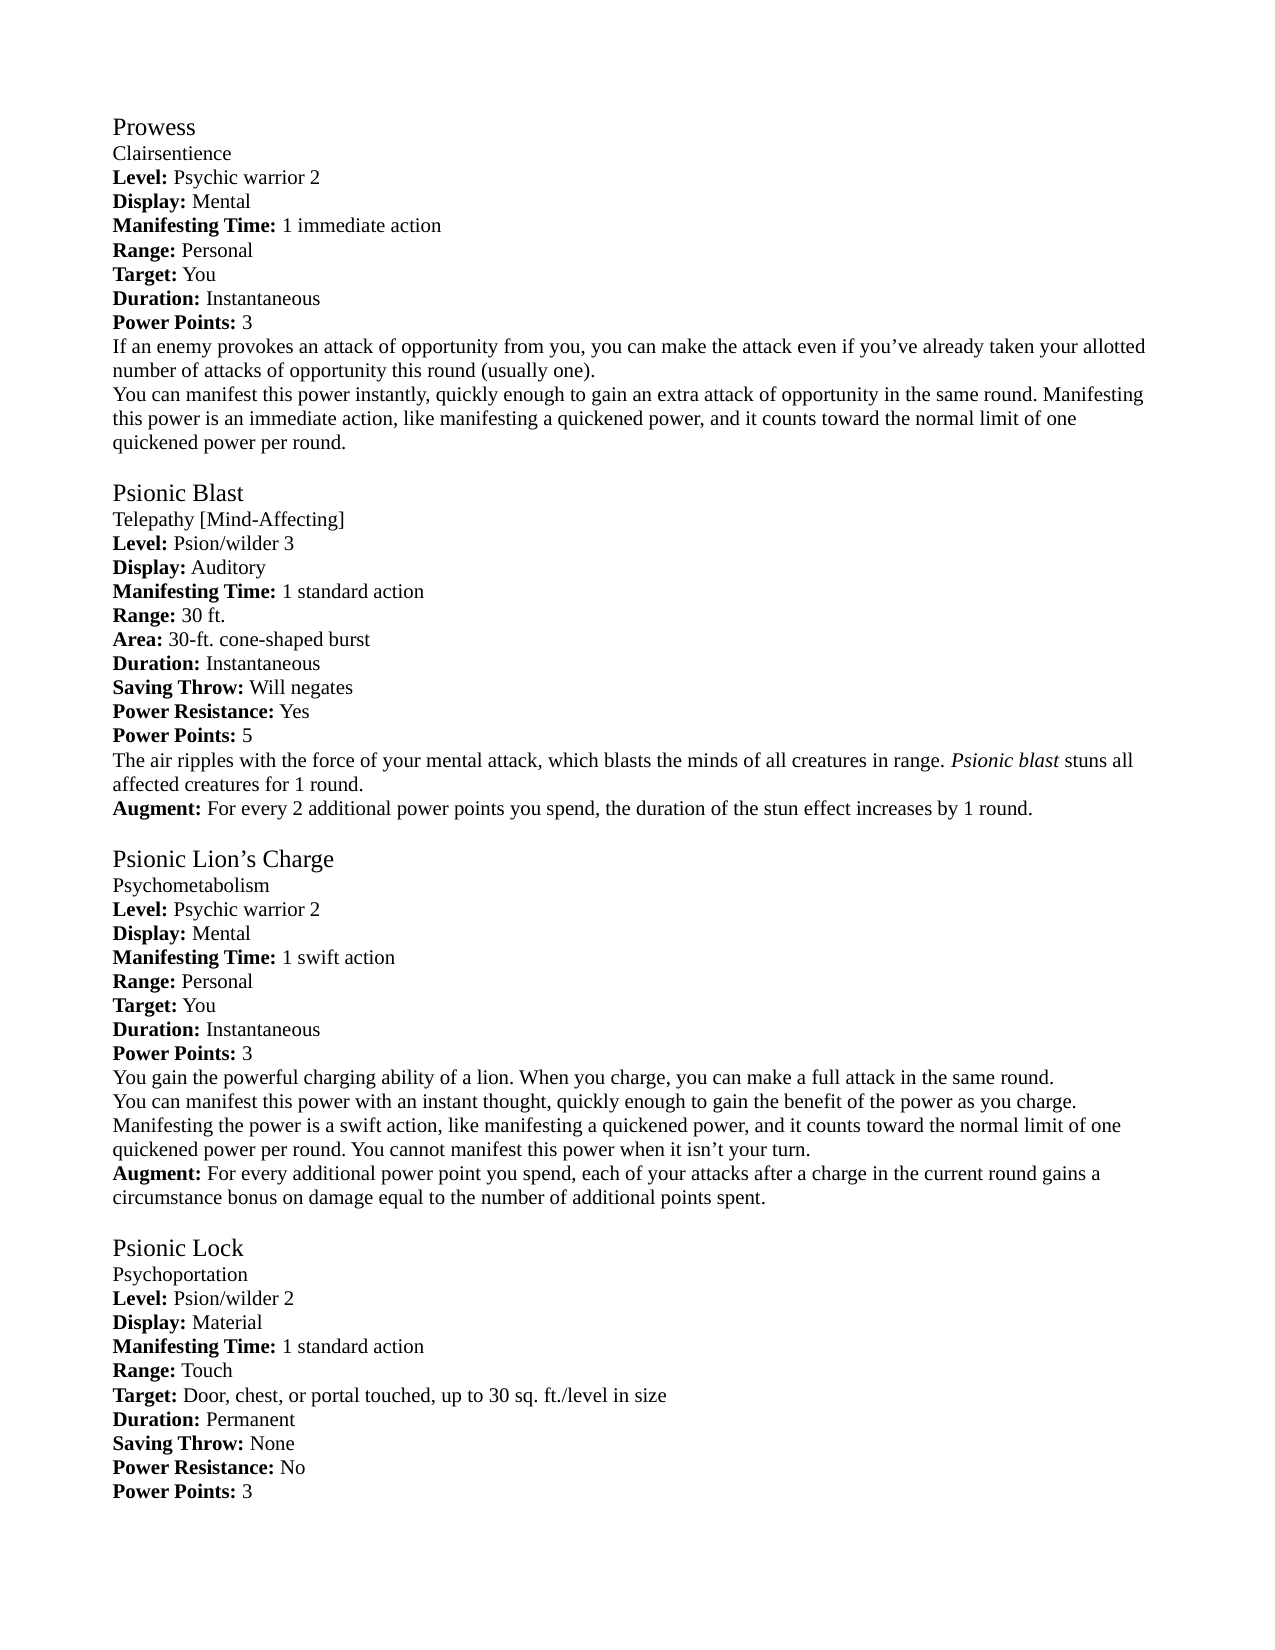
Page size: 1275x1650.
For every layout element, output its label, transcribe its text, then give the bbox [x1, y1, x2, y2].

text You can manifest this power with an instant thought, quickly enough to gain the benefit of the power as you charge. Manifesting the power is a swift action, like manifesting a quickened power, and it counts toward the normal limit of one quickened power per round. You cannot manifest this power when it isn’t your turn. [112, 1089, 1162, 1161]
text Range: Personal [112, 237, 1162, 262]
text Level: Psion/wilder 2 [112, 1286, 1162, 1310]
text Target: You [112, 262, 1162, 286]
text You gain the powerful charging ability of a lion. When you charge, you can make a full attack in the same round. [112, 1065, 1162, 1089]
text Level: Psychic warrior 2 [112, 897, 1162, 921]
text Psychometabolism [112, 872, 1162, 897]
text Manifesting Time: 1 swift action [112, 945, 1162, 969]
text Target: Door, chest, or portal touched, up to 30 sq. ft./level in size [112, 1382, 1162, 1407]
text Clairsentience [112, 141, 1162, 165]
text Area: 30-ft. cone-shaped burst [112, 627, 1162, 651]
text Display: Auditory [112, 555, 1162, 579]
text You can manifest this power instantly, quickly enough to gain an extra attack of opportunity in the same round. Manifesting this power is an immediate action, like manifesting a quickened power, and it counts toward the normal limit of one quickened power per round. [112, 382, 1162, 454]
subtitle Psionic Lion’s Charge [112, 844, 1162, 872]
text Power Resistance: No [112, 1455, 1162, 1479]
text Saving Throw: None [112, 1431, 1162, 1455]
text Power Points: 5 [112, 723, 1162, 747]
text Power Points: 3 [112, 1479, 1162, 1503]
text Power Resistance: Yes [112, 699, 1162, 723]
text Psychoportation [112, 1262, 1162, 1286]
text The air ripples with the force of your mental attack, which blasts the minds of all creatures in range. Psionic blast stuns all affected creatures for 1 round. [112, 747, 1162, 796]
text Power Points: 3 [112, 1041, 1162, 1065]
text Manifesting Time: 1 immediate action [112, 213, 1162, 237]
text Manifesting Time: 1 standard action [112, 1334, 1162, 1358]
text Duration: Instantaneous [112, 651, 1162, 675]
text Level: Psychic warrior 2 [112, 165, 1162, 189]
text Duration: Instantaneous [112, 1017, 1162, 1041]
text Duration: Instantaneous [112, 286, 1162, 310]
text Power Points: 3 [112, 310, 1162, 334]
text Augment: For every 2 additional power points you spend, the duration of the stun effect increases by 1 round. [112, 796, 1162, 820]
text Range: Touch [112, 1358, 1162, 1382]
text Display: Mental [112, 921, 1162, 945]
text Level: Psion/wilder 3 [112, 531, 1162, 555]
subtitle Prowess [112, 112, 1162, 141]
text Display: Material [112, 1310, 1162, 1334]
text Augment: For every additional power point you spend, each of your attacks after a charge in the current round gains a circumstance bonus on damage equal to the number of additional points spent. [112, 1161, 1162, 1209]
subtitle Psionic Blast [112, 478, 1162, 507]
text If an enemy provokes an attack of opportunity from you, you can make the attack even if you’ve already taken your allotted number of attacks of opportunity this round (usually one). [112, 334, 1162, 382]
text Display: Mental [112, 189, 1162, 213]
text Duration: Permanent [112, 1407, 1162, 1431]
text Target: You [112, 993, 1162, 1017]
text Manifesting Time: 1 standard action [112, 579, 1162, 603]
subtitle Psionic Lock [112, 1233, 1162, 1262]
text Saving Throw: Will negates [112, 675, 1162, 699]
text Range: Personal [112, 969, 1162, 993]
text Telepathy [Mind-Affecting] [112, 507, 1162, 531]
text Range: 30 ft. [112, 603, 1162, 627]
